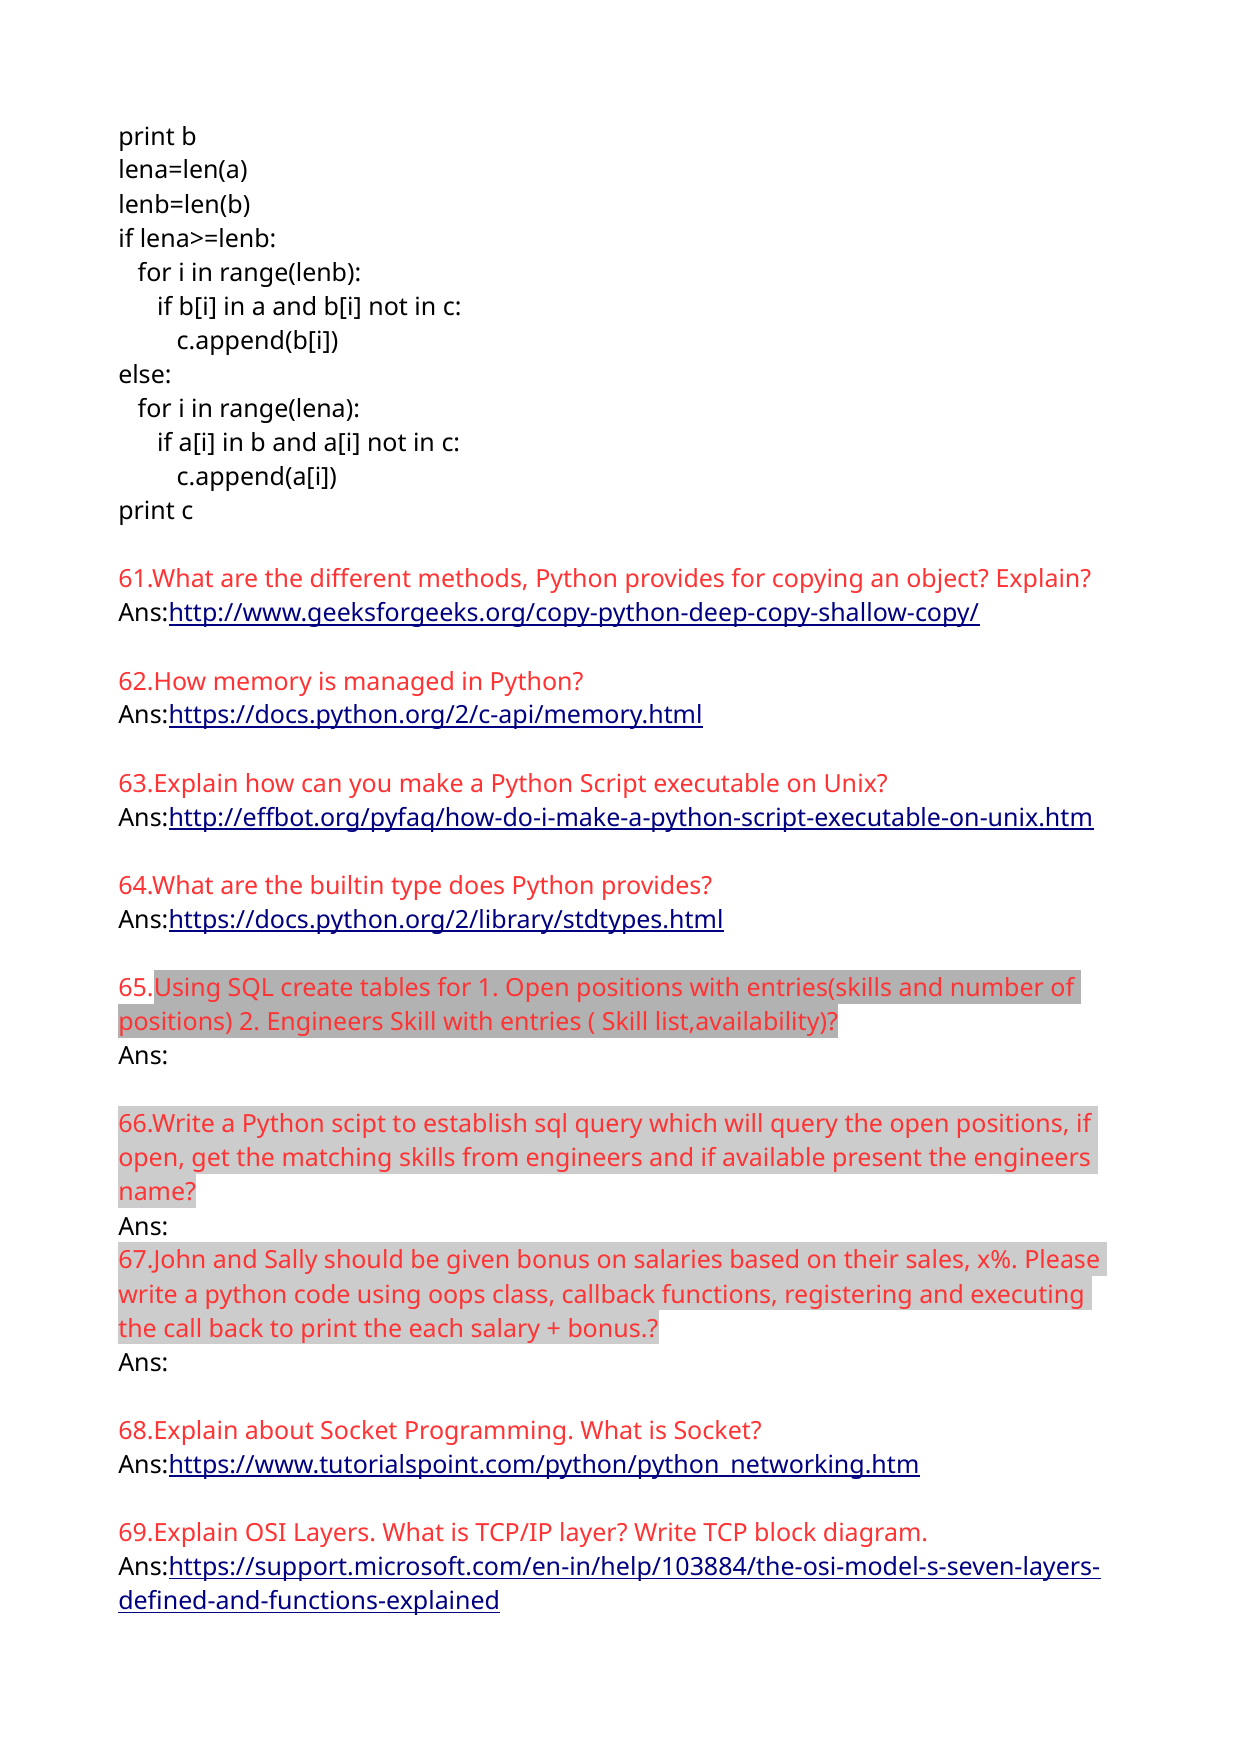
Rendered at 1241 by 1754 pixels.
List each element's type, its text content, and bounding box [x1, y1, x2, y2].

text lena=len(a) [118, 152, 1122, 186]
text c.append(b[i]) [118, 322, 1122, 357]
text 61.What are the different methods, Python provides for copying an object? Explain? [118, 561, 1122, 595]
text 69.Explain OSI Layers. What is TCP/IP layer? Write TCP block diagram. [118, 1515, 1122, 1549]
text Ans: [118, 1038, 1122, 1072]
text Ans:https://docs.python.org/2/library/stdtypes.html [118, 902, 1122, 936]
text 67.John and Sally should be given bonus on salaries based on their sales, x%. Please write a python code using oops class, callback functions, registering and executing the call back to print the each salary + bonus.? [118, 1242, 1122, 1344]
text Ans: [118, 1208, 1122, 1242]
text Ans:https://support.microsoft.com/en-in/help/103884/the-osi-model-s-seven-layers-defined-and-functions-explained [118, 1549, 1122, 1617]
text c.append(a[i]) [118, 459, 1122, 493]
text 62.How memory is managed in Python? [118, 663, 1122, 697]
text if b[i] in a and b[i] not in c: [118, 288, 1122, 322]
text 66.Write a Python scipt to establish sql query which will query the open positions, if open, get the matching skills from engineers and if available present the engineers name? [118, 1106, 1122, 1208]
text for i in range(lenb): [118, 254, 1122, 288]
text 64.What are the built­in type does Python provides? [118, 867, 1122, 902]
text Ans:https://docs.python.org/2/c-api/memory.html [118, 697, 1122, 731]
text print b [118, 118, 1122, 152]
text 65.Using SQL create tables for 1. Open positions with entries(skills and number of positions) 2. Engineers Skill with entries ( Skill list,availability)? [118, 970, 1122, 1038]
text else: [118, 357, 1122, 391]
text Ans: [118, 1344, 1122, 1378]
text for i in range(lena): [118, 391, 1122, 425]
text if lena>=lenb: [118, 220, 1122, 254]
text 63.Explain how can you make a Python Script executable on Unix? [118, 765, 1122, 799]
text Ans:http://effbot.org/pyfaq/how-do-i-make-a-python-script-executable-on-unix.htm [118, 799, 1122, 833]
text lenb=len(b) [118, 186, 1122, 220]
text if a[i] in b and a[i] not in c: [118, 425, 1122, 459]
text Ans:http://www.geeksforgeeks.org/copy-python-deep-copy-shallow-copy/ [118, 595, 1122, 629]
text print c [118, 493, 1122, 527]
text 68.Explain about Socket Programming. What is Socket? [118, 1412, 1122, 1447]
text Ans:https://www.tutorialspoint.com/python/python_networking.htm [118, 1447, 1122, 1481]
